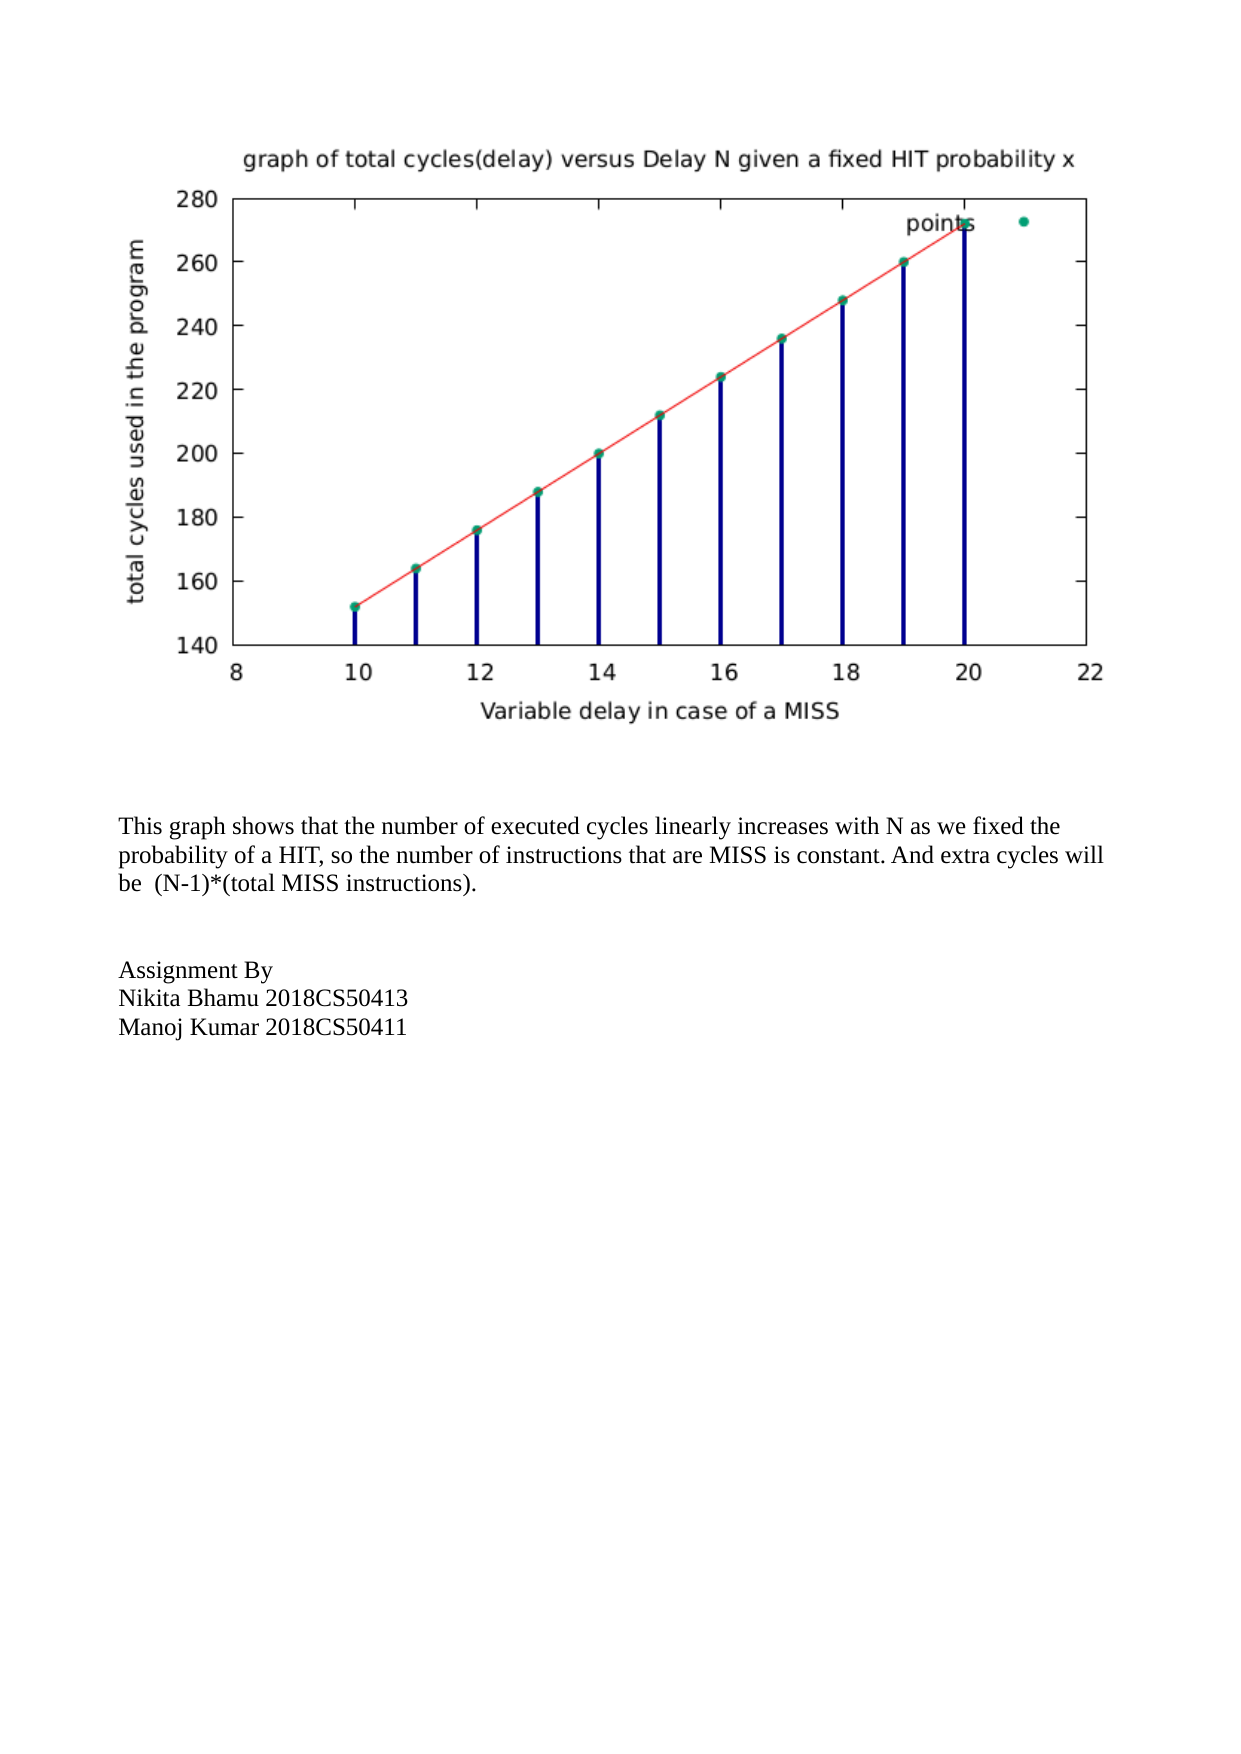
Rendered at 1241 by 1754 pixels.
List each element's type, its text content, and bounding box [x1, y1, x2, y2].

picture [118, 127, 1123, 725]
text Manoj Kumar 2018CS50411 [118, 1012, 1122, 1041]
text This graph shows that the number of executed cycles linearly increases with N as we fixed the probability of a HIT, so the number of instructions that are MISS is constant. And extra cycles will be (N-1)*(total MISS instructions). [118, 811, 1122, 897]
text Assignment By [118, 955, 1122, 983]
text Nikita Bhamu 2018CS50413 [118, 983, 1122, 1012]
